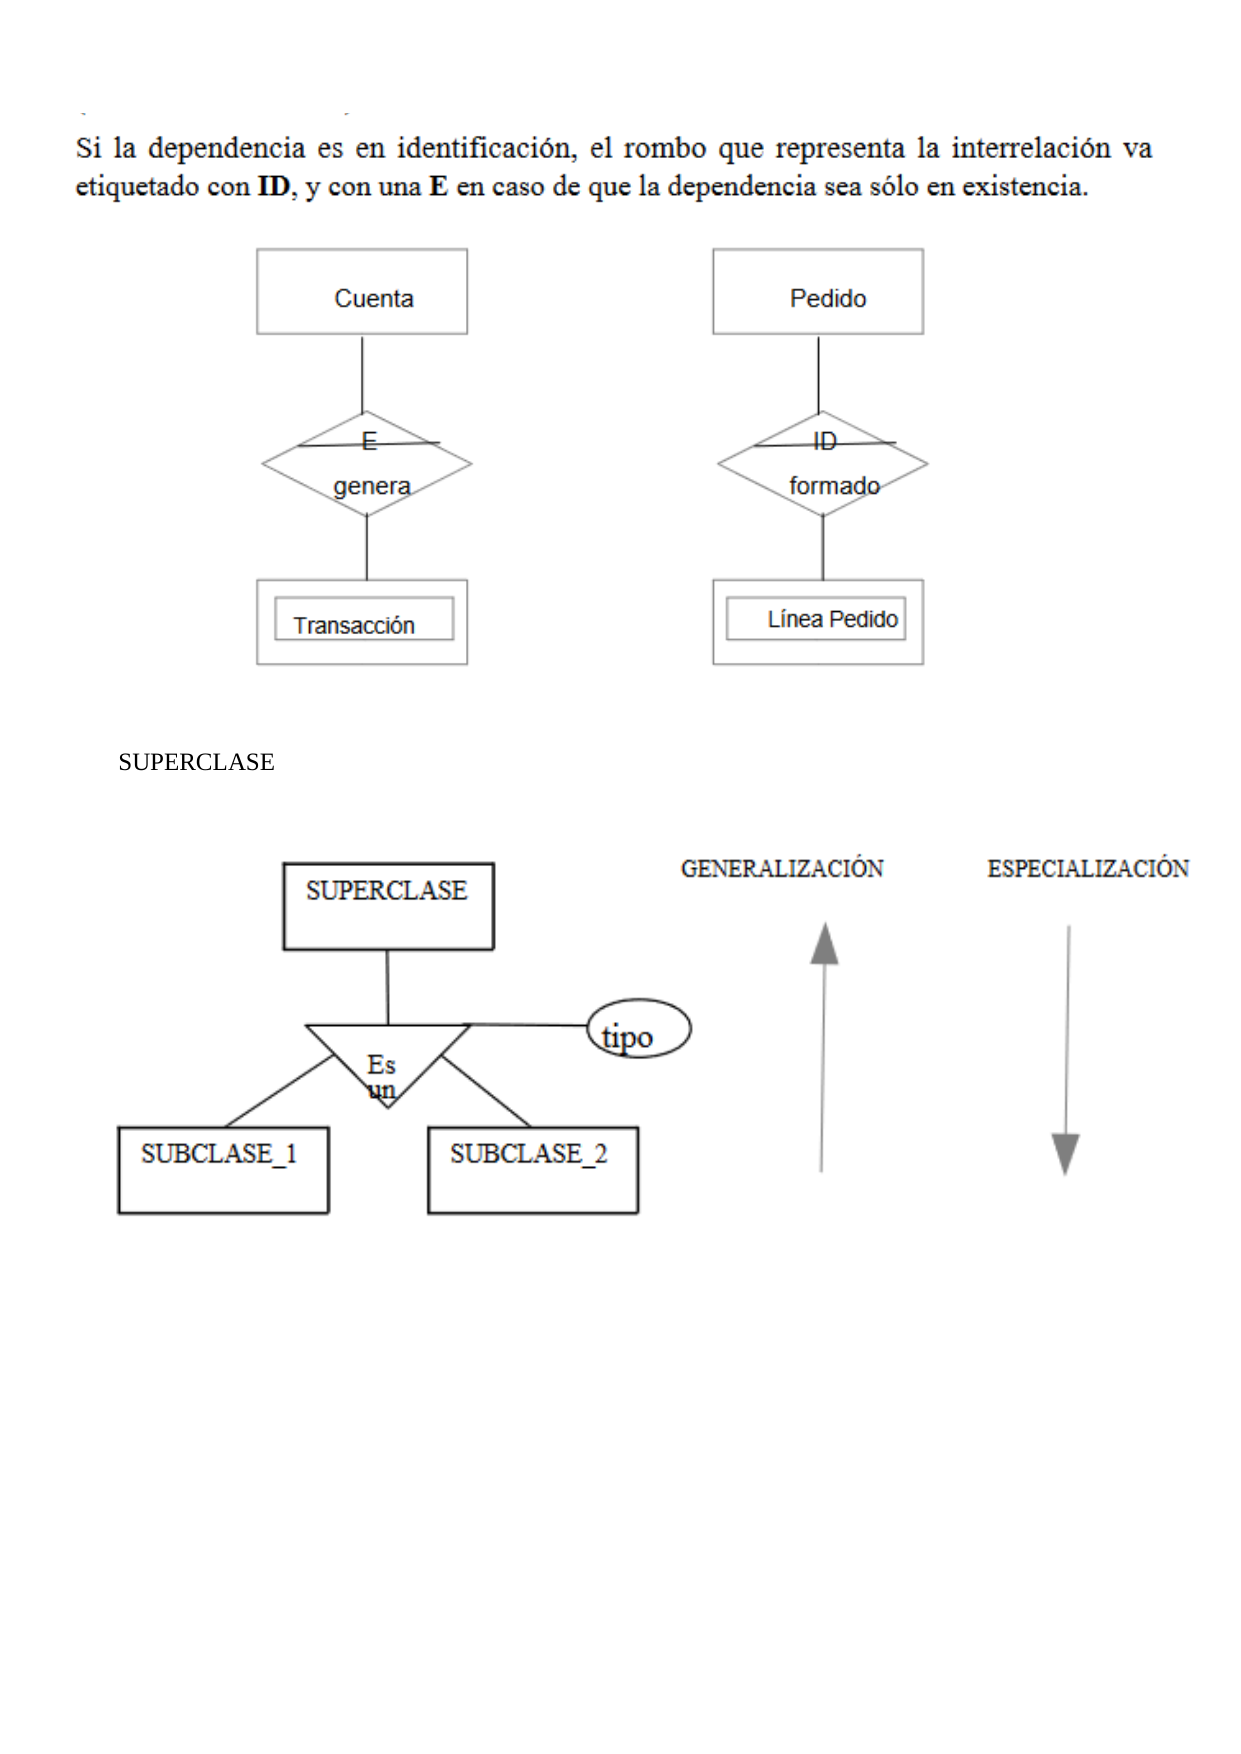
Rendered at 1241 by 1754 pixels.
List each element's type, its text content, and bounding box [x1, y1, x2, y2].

picture [1056, 938, 1240, 1239]
text SUPERCLASE [118, 747, 1122, 776]
picture [1060, 113, 1240, 690]
